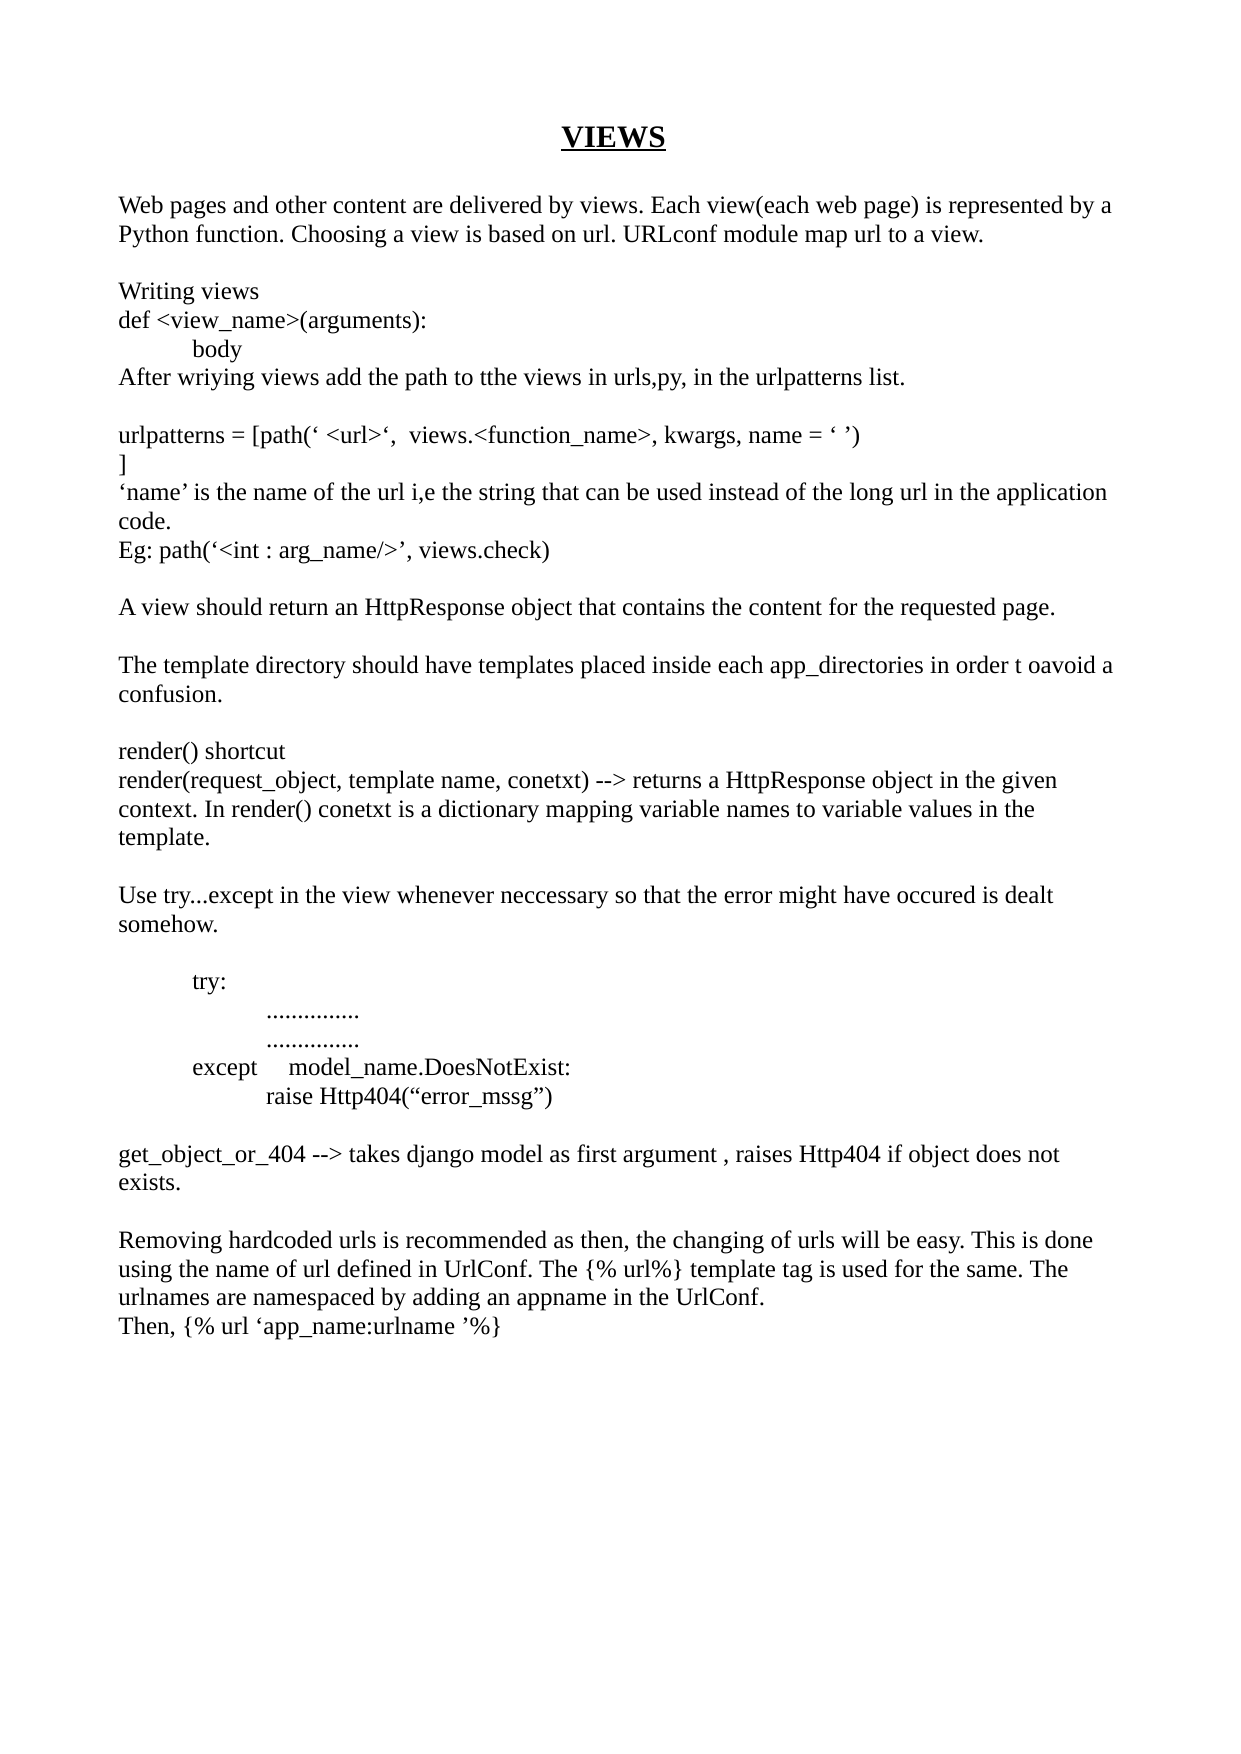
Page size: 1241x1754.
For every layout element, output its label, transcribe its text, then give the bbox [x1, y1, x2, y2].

text ............... [118, 995, 1122, 1024]
text urlpatterns = [path(‘ <url>‘, views.<function_name>, kwargs, name = ‘ ’) [118, 420, 1122, 449]
text render() shortcut [118, 736, 1122, 765]
text VIEWS [118, 118, 1122, 154]
text body [118, 334, 1122, 362]
text except model_name.DoesNotExist: [118, 1052, 1122, 1081]
text After wriying views add the path to tthe views in urls,py, in the urlpatterns list. [118, 362, 1122, 391]
text Then, {% url ‘app_name:urlname ’%} [118, 1311, 1122, 1340]
text Web pages and other content are delivered by views. Each view(each web page) is represented by a Python function. Choosing a view is based on url. URLconf module map url to a view. [118, 190, 1122, 247]
text Writing views [118, 276, 1122, 305]
text raise Http404(“error_mssg”) [118, 1081, 1122, 1110]
text def <view_name>(arguments): [118, 305, 1122, 334]
text ] [118, 449, 1122, 477]
text get_object_or_404 --> takes django model as first argument , raises Http404 if object does not exists. [118, 1139, 1122, 1196]
text render(request_object, template name, conetxt) --> returns a HttpResponse object in the given context. In render() conetxt is a dictionary mapping variable names to variable values in the template. [118, 765, 1122, 851]
text The template directory should have templates placed inside each app_directories in order t oavoid a confusion. [118, 650, 1122, 707]
text Use try...except in the view whenever neccessary so that the error might have occured is dealt somehow. [118, 880, 1122, 937]
text A view should return an HttpResponse object that contains the content for the requested page. [118, 592, 1122, 621]
text Eg: path(‘<int : arg_name/>’, views.check) [118, 535, 1122, 564]
text ............... [118, 1024, 1122, 1052]
text ‘name’ is the name of the url i,e the string that can be used instead of the long url in the application code. [118, 477, 1122, 535]
text try: [118, 966, 1122, 995]
text Removing hardcoded urls is recommended as then, the changing of urls will be easy. This is done using the name of url defined in UrlConf. The {% url%} template tag is used for the same. The urlnames are namespaced by adding an appname in the UrlConf. [118, 1225, 1122, 1311]
